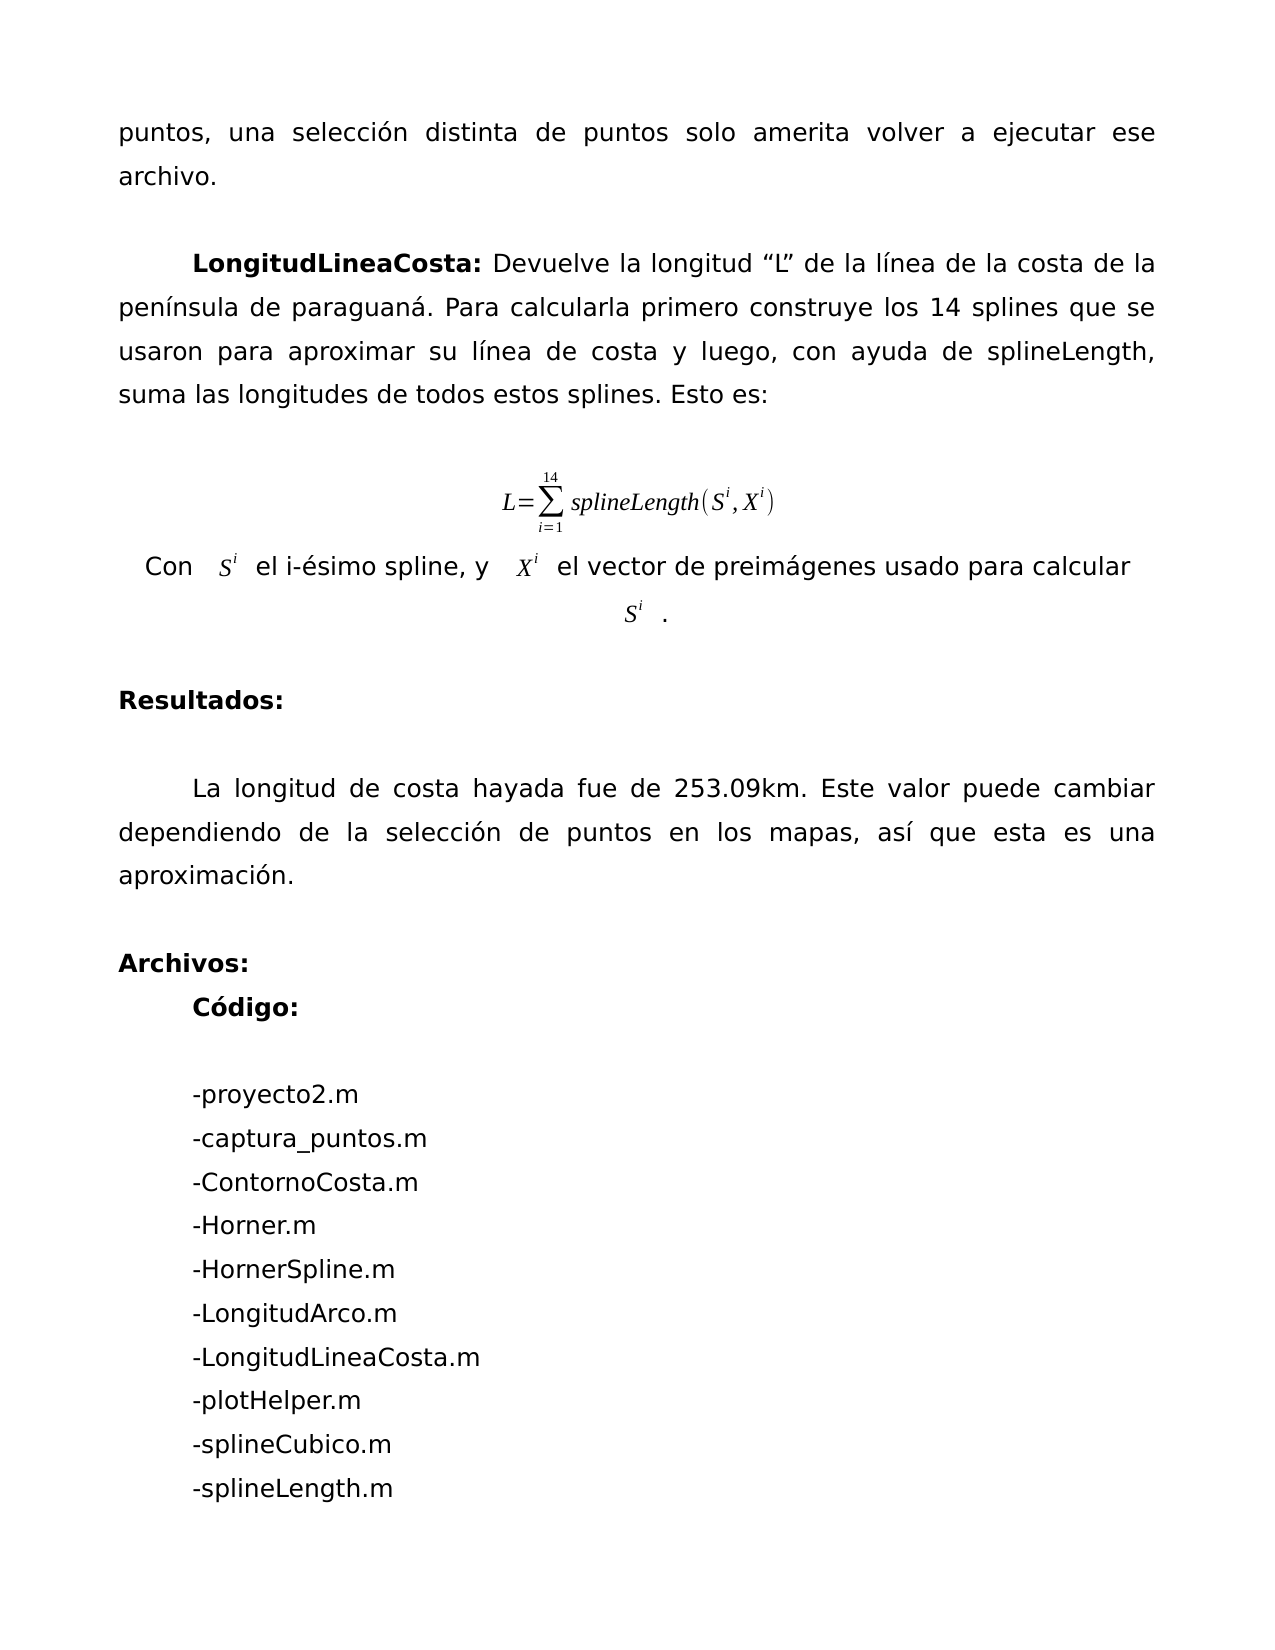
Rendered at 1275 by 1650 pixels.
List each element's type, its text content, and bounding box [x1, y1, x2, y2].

text -plotHelper.m [118, 1386, 1157, 1416]
text -LongitudLineaCosta.m [118, 1343, 1157, 1372]
text -splineLength.m [118, 1474, 1157, 1503]
text La longitud de costa hayada fue de 253.09km. Este valor puede cambiar dependiendo de la selección de puntos en los mapas, así que esta es una aproximación. [118, 774, 1157, 891]
text Con el i-ésimo spline, y el vector de preimágenes usado para calcular . [118, 550, 1157, 628]
text -HornerSpline.m [118, 1255, 1157, 1284]
text -splineCubico.m [118, 1430, 1157, 1459]
text puntos, una selección distinta de puntos solo amerita volver a ejecutar ese archivo. [118, 118, 1157, 191]
text -Horner.m [118, 1211, 1157, 1241]
text -proyecto2.m [118, 1080, 1157, 1109]
text -LongitudArco.m [118, 1299, 1157, 1328]
text Código: [118, 993, 1157, 1022]
text LongitudLineaCosta: Devuelve la longitud “L” de la línea de la costa de la península de paraguaná. Para calcularla primero construye los 14 splines que se usaron para aproximar su línea de costa y luego, con ayuda de splineLength, suma las longitudes de todos estos splines. Esto es: [118, 249, 1157, 410]
text Resultados: [118, 686, 1157, 716]
text -ContornoCosta.m [118, 1168, 1157, 1197]
text -captura_puntos.m [118, 1124, 1157, 1153]
text Archivos: [118, 949, 1157, 978]
